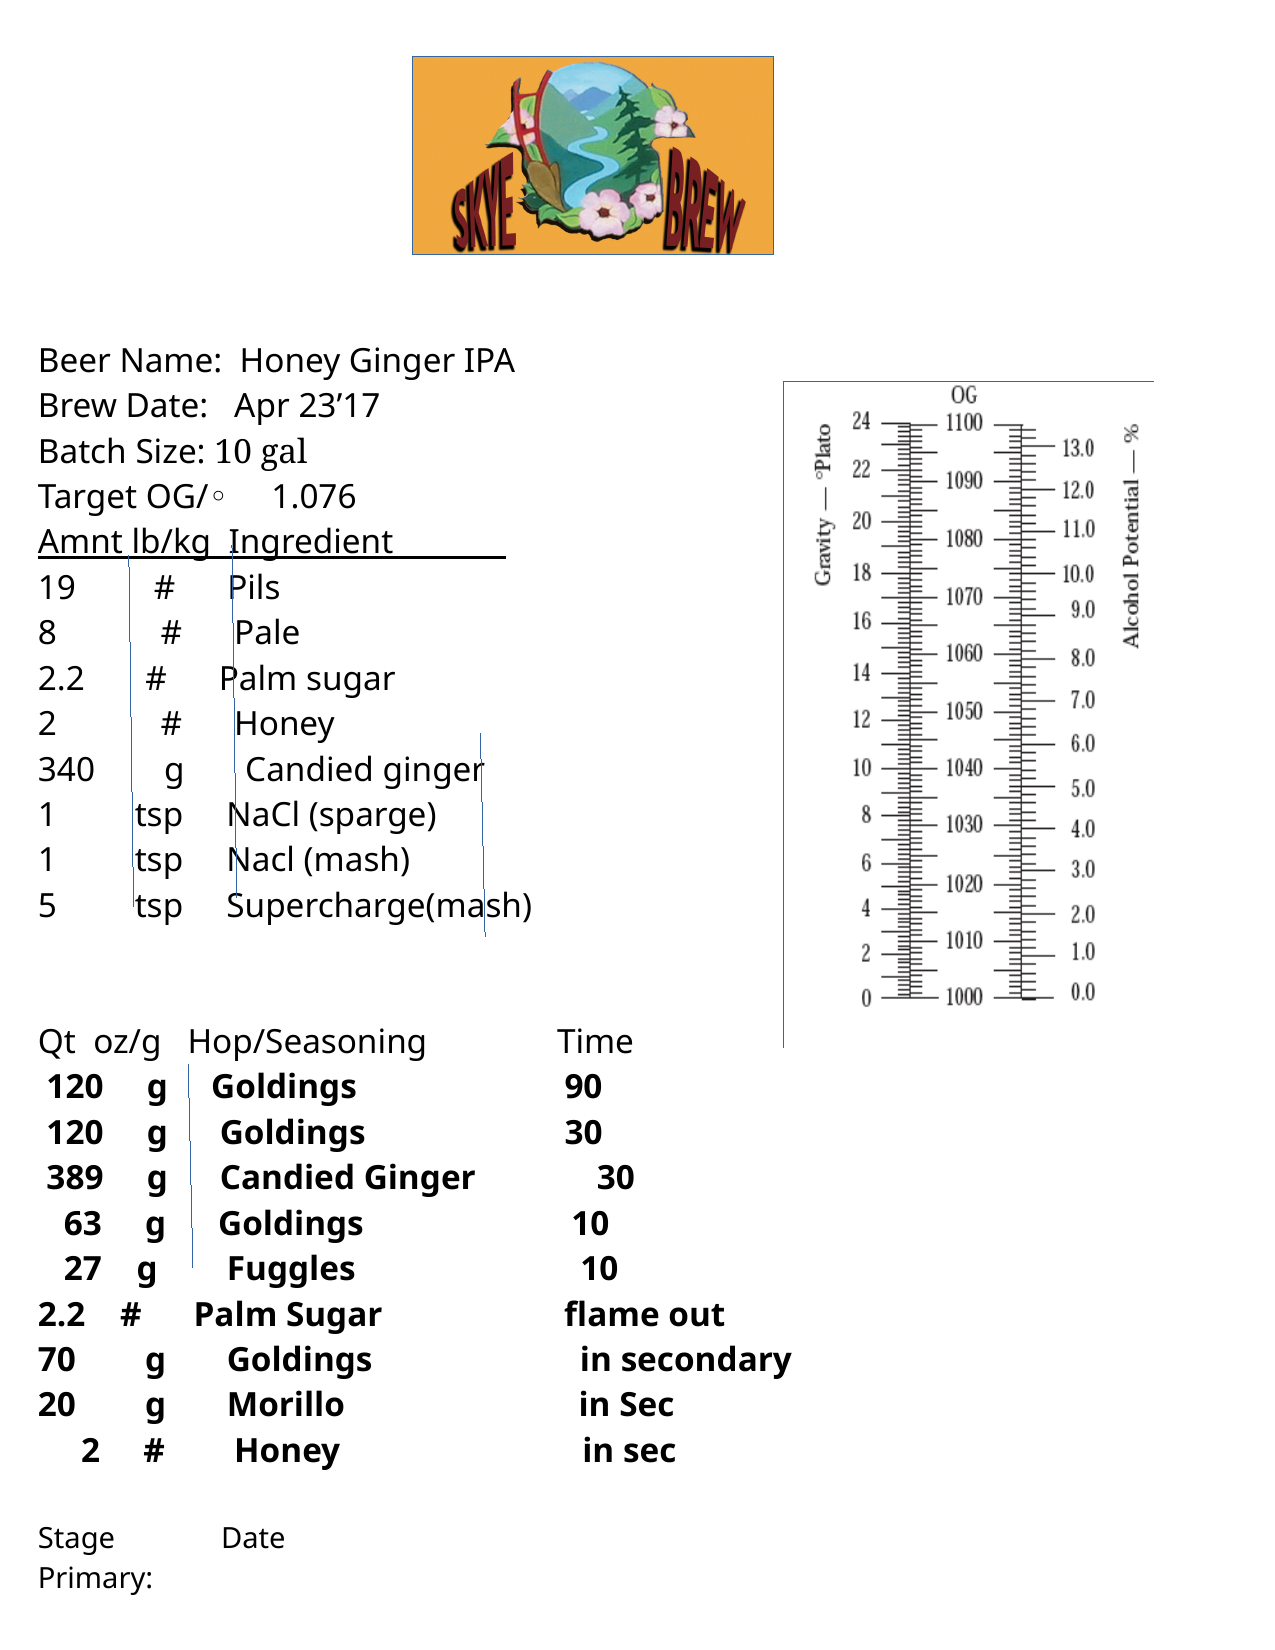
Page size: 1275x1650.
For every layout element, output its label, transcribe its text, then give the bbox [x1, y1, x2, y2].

text 2.2 [38, 654, 130, 700]
text [1154, 745, 1237, 791]
text 70 g Goldings in secondary [38, 1336, 1237, 1381]
text 2 # Honey in sec [38, 1427, 1237, 1472]
text Beer Name: Honey Ginger IPA [38, 337, 1237, 382]
text 340 [38, 745, 131, 791]
text 19 # Pils [233, 564, 783, 609]
text 5 tsp Supercharge(mash) [38, 882, 783, 927]
text Target OG/◦ 1.076 [38, 473, 783, 518]
text 19 # Pils [1154, 564, 1237, 609]
text 1 tsp Nacl (mash) [38, 836, 783, 882]
text Batch Size: 10 gal [38, 427, 783, 473]
text Honey [235, 700, 783, 745]
text # Palm sugar [131, 654, 783, 700]
text 27 g Fuggles 10 [38, 1245, 1237, 1290]
text 389 g Candied Ginger 30 [38, 1154, 1237, 1199]
text 2 # [38, 700, 234, 745]
text 1 tsp NaCl (sparge) [38, 791, 235, 836]
text 19 # Pils [38, 564, 232, 609]
text [1154, 518, 1237, 564]
text Qt oz/g Hop/Seasoning Time [38, 1018, 1237, 1063]
text Amnt lb/kg Ingredient [38, 518, 783, 564]
text 20 g Morillo in Sec [38, 1381, 1237, 1427]
text Brew Date: Apr 23’17 [38, 382, 783, 427]
text [1154, 609, 1237, 654]
text 63 g Goldings 10 [38, 1199, 1237, 1245]
text 8 # Pale [38, 609, 783, 654]
text 1 tsp NaCl (sparge) [1154, 791, 1237, 836]
text 120 g Goldings 90 [38, 1063, 1237, 1109]
text [1154, 427, 1237, 473]
text [1154, 382, 1237, 427]
text [1154, 473, 1237, 518]
text 2.2 # Palm Sugar flame out [38, 1290, 1237, 1336]
text Stage Date [38, 1472, 1237, 1557]
text g Candied ginger [132, 745, 783, 791]
text [1154, 654, 1237, 700]
text Primary: [38, 1557, 1237, 1597]
text 1 tsp NaCl (sparge) [236, 791, 783, 836]
text [1154, 700, 1237, 745]
text 120 g Goldings 30 [38, 1109, 1237, 1154]
text [1154, 836, 1237, 882]
text [1154, 882, 1237, 927]
